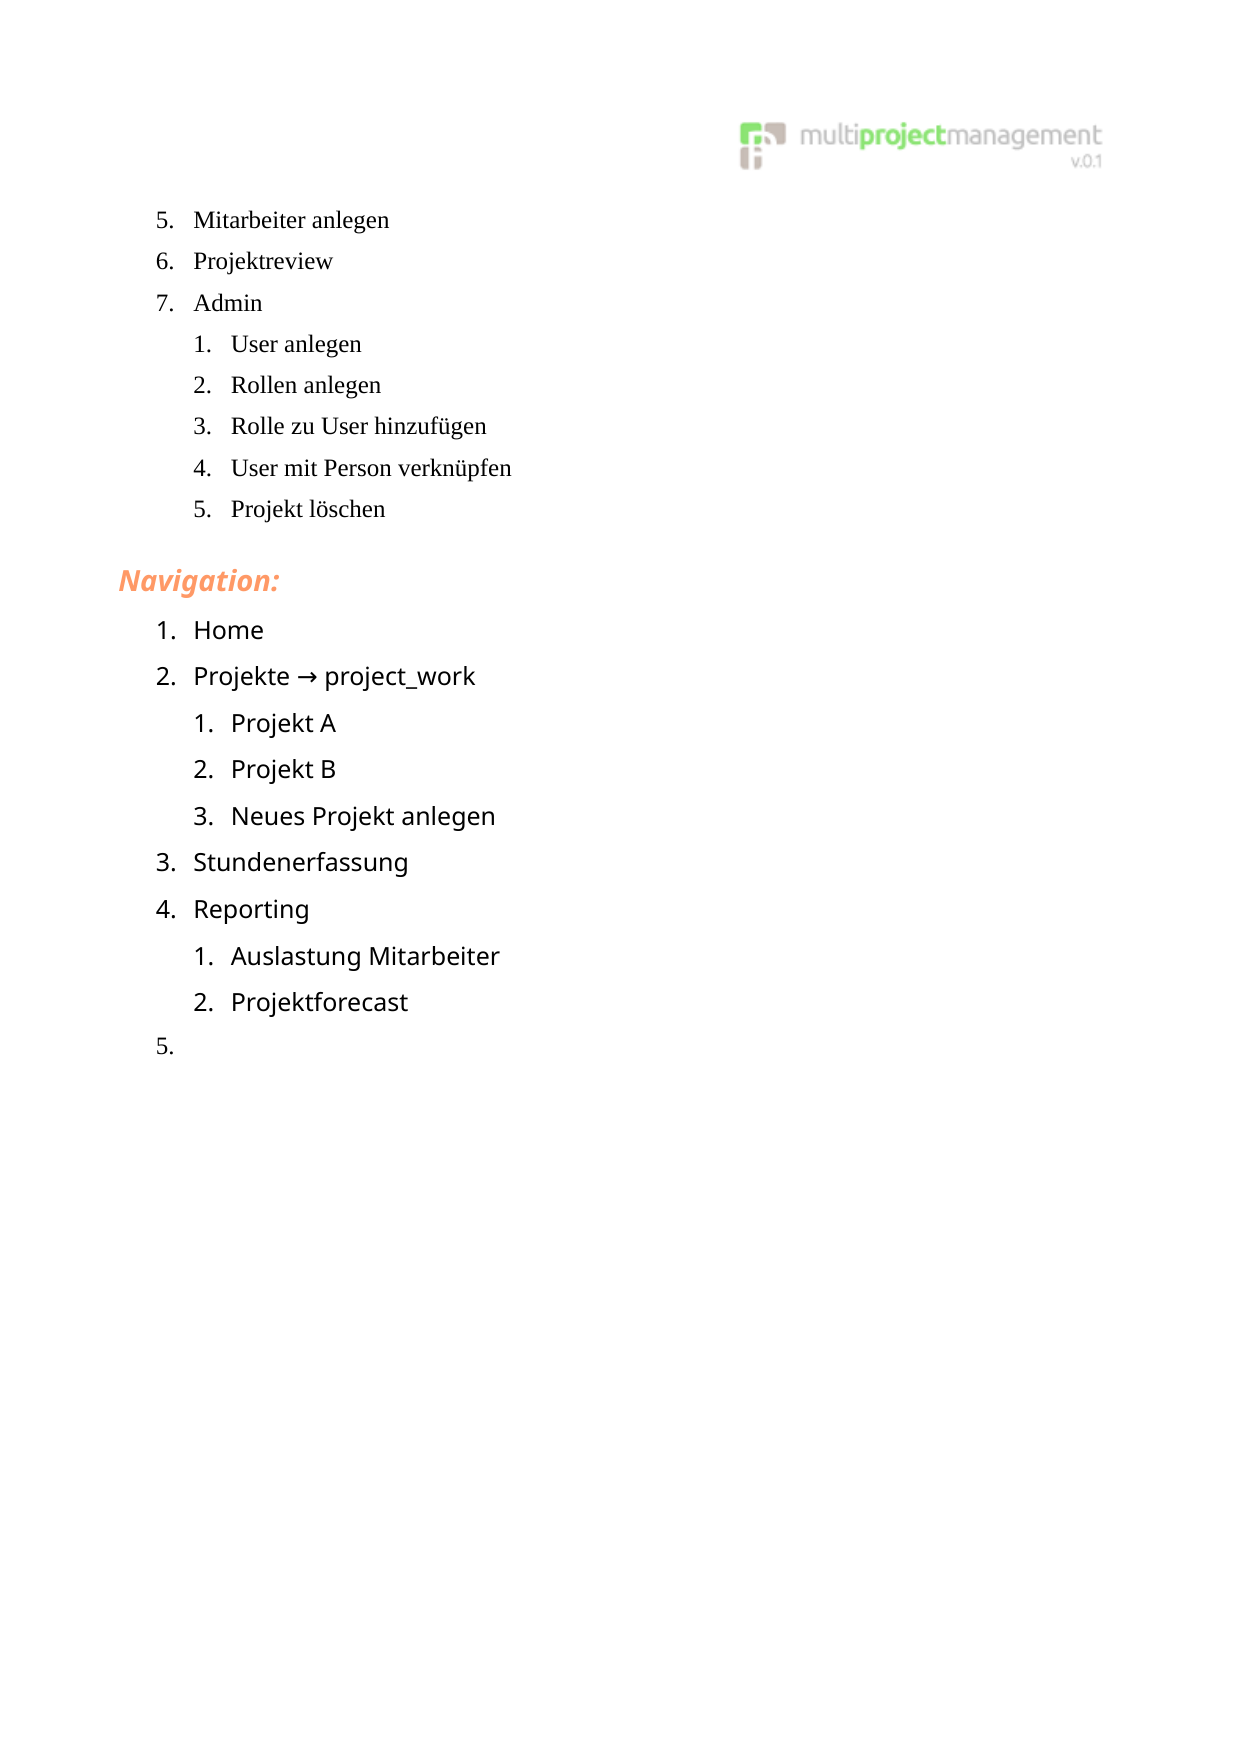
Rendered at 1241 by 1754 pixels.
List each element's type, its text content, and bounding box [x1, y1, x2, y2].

list User mit Person verknüpfen [193, 453, 1122, 481]
list Projektreview [156, 246, 1122, 275]
list Reporting [156, 892, 1122, 926]
list Projekt B [193, 752, 1122, 786]
list Stundenerfassung [156, 845, 1122, 879]
list User anlegen [193, 329, 1122, 358]
list Projekt A [193, 705, 1122, 739]
list Neues Projekt anlegen [193, 798, 1122, 833]
list Projektforecast [193, 985, 1122, 1019]
picture [733, 113, 1120, 178]
list Rolle zu User hinzufügen [193, 411, 1122, 440]
list Rollen anlegen [193, 370, 1122, 399]
list Auslastung Mitarbeiter [193, 938, 1122, 972]
list Admin [156, 288, 1122, 316]
list Projekte → project_work [156, 659, 1122, 693]
list Home [156, 612, 1122, 646]
list Mitarbeiter anlegen [156, 205, 1122, 234]
subtitle Navigation: [118, 560, 1122, 600]
list Projekt löschen [193, 494, 1122, 523]
